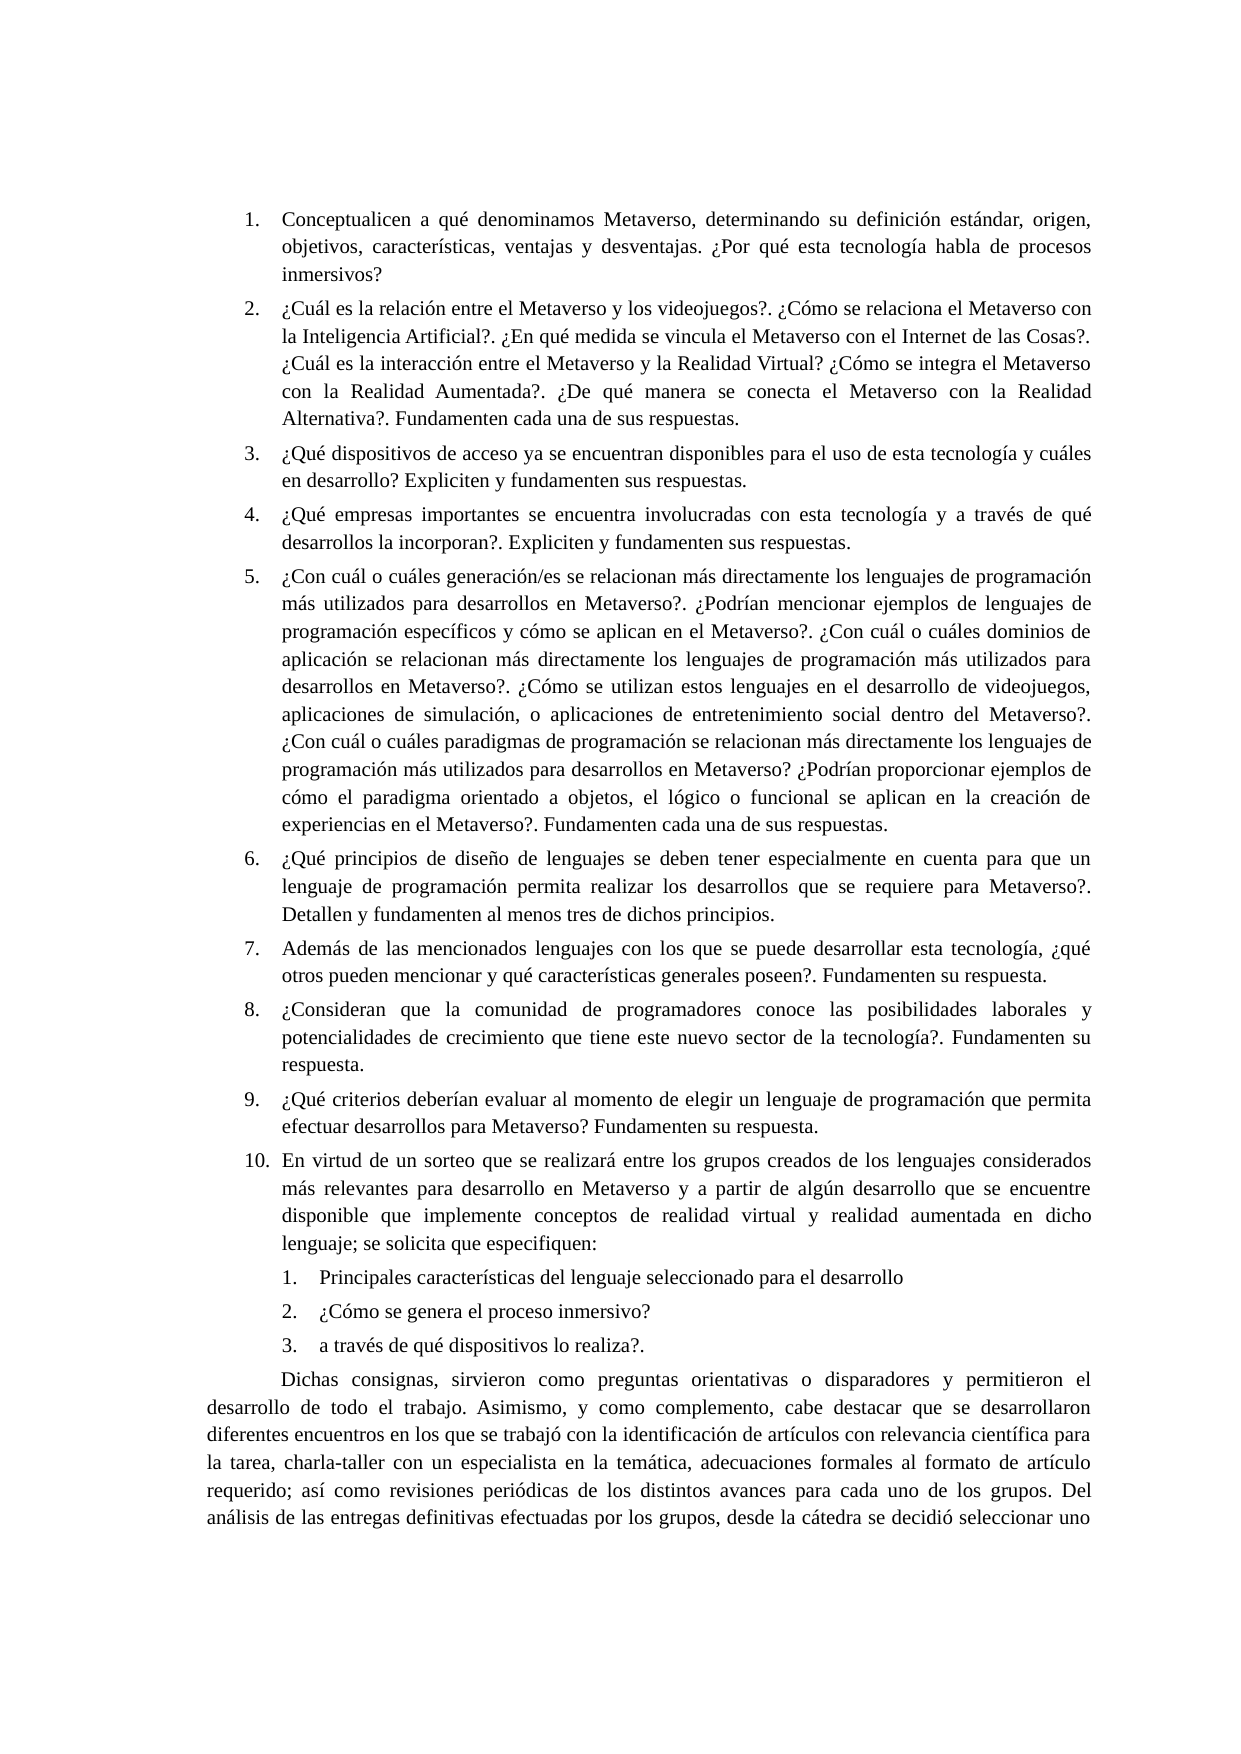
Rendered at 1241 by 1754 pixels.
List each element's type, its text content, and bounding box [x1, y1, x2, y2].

list ¿Qué principios de diseño de lenguajes se deben tener especialmente en cuenta para que un lenguaje de programación permita realizar los desarrollos que se requiere para Metaverso?. Detallen y fundamenten al menos tres de dichos principios. [244, 846, 1093, 926]
list En virtud de un sorteo que se realizará entre los grupos creados de los lenguajes considerados más relevantes para desarrollo en Metaverso y a partir de algún desarrollo que se encuentre disponible que implemente conceptos de realidad virtual y realidad aumentada en dicho lenguaje; se solicita que especifiquen: [244, 1148, 1093, 1255]
list Principales características del lenguaje seleccionado para el desarrollo [282, 1265, 1093, 1289]
text Dichas consignas, sirvieron como preguntas orientativas o disparadores y permitieron el desarrollo de todo el trabajo. Asimismo, y como complemento, cabe destacar que se desarrollaron diferentes encuentros en los que se trabajó con la identificación de artículos con relevancia científica para la tarea, charla-taller con un especialista en la temática, adecuaciones formales al formato de artículo requerido; así como revisiones periódicas de los distintos avances para cada uno de los grupos. Del análisis de las entregas definitivas efectuadas por los grupos, desde la cátedra se decidió seleccionar uno [207, 1367, 1093, 1529]
list ¿Cuál es la relación entre el Metaverso y los videojuegos?. ¿Cómo se relaciona el Metaverso con la Inteligencia Artificial?. ¿En qué medida se vincula el Metaverso con el Internet de las Cosas?. ¿Cuál es la interacción entre el Metaverso y la Realidad Virtual? ¿Cómo se integra el Metaverso con la Realidad Aumentada?. ¿De qué manera se conecta el Metaverso con la Realidad Alternativa?. Fundamenten cada una de sus respuestas. [244, 296, 1093, 430]
list ¿Cómo se genera el proceso inmersivo? [282, 1299, 1093, 1323]
list ¿Qué criterios deberían evaluar al momento de elegir un lenguaje de programación que permita efectuar desarrollos para Metaverso? Fundamenten su respuesta. [244, 1086, 1093, 1138]
list a través de qué dispositivos lo realiza?. [282, 1333, 1093, 1357]
list ¿Qué dispositivos de acceso ya se encuentran disponibles para el uso de esta tecnología y cuáles en desarrollo? Expliciten y fundamenten sus respuestas. [244, 440, 1093, 492]
list ¿Con cuál o cuáles generación/es se relacionan más directamente los lenguajes de programación más utilizados para desarrollos en Metaverso?. ¿Podrían mencionar ejemplos de lenguajes de programación específicos y cómo se aplican en el Metaverso?. ¿Con cuál o cuáles dominios de aplicación se relacionan más directamente los lenguajes de programación más utilizados para desarrollos en Metaverso?. ¿Cómo se utilizan estos lenguajes en el desarrollo de videojuegos, aplicaciones de simulación, o aplicaciones de entretenimiento social dentro del Metaverso?. ¿Con cuál o cuáles paradigmas de programación se relacionan más directamente los lenguajes de programación más utilizados para desarrollos en Metaverso? ¿Podrían proporcionar ejemplos de cómo el paradigma orientado a objetos, el lógico o funcional se aplican en la creación de experiencias en el Metaverso?. Fundamenten cada una de sus respuestas. [244, 564, 1093, 836]
list Conceptualicen a qué denominamos Metaverso, determinando su definición estándar, origen, objetivos, características, ventajas y desventajas. ¿Por qué esta tecnología habla de procesos inmersivos? [244, 207, 1093, 286]
list ¿Consideran que la comunidad de programadores conoce las posibilidades laborales y potencialidades de crecimiento que tiene este nuevo sector de la tecnología?. Fundamenten su respuesta. [244, 997, 1093, 1076]
list Además de las mencionados lenguajes con los que se puede desarrollar esta tecnología, ¿qué otros pueden mencionar y qué características generales poseen?. Fundamenten su respuesta. [244, 936, 1093, 987]
list ¿Qué empresas importantes se encuentra involucradas con esta tecnología y a través de qué desarrollos la incorporan?. Expliciten y fundamenten sus respuestas. [244, 502, 1093, 554]
